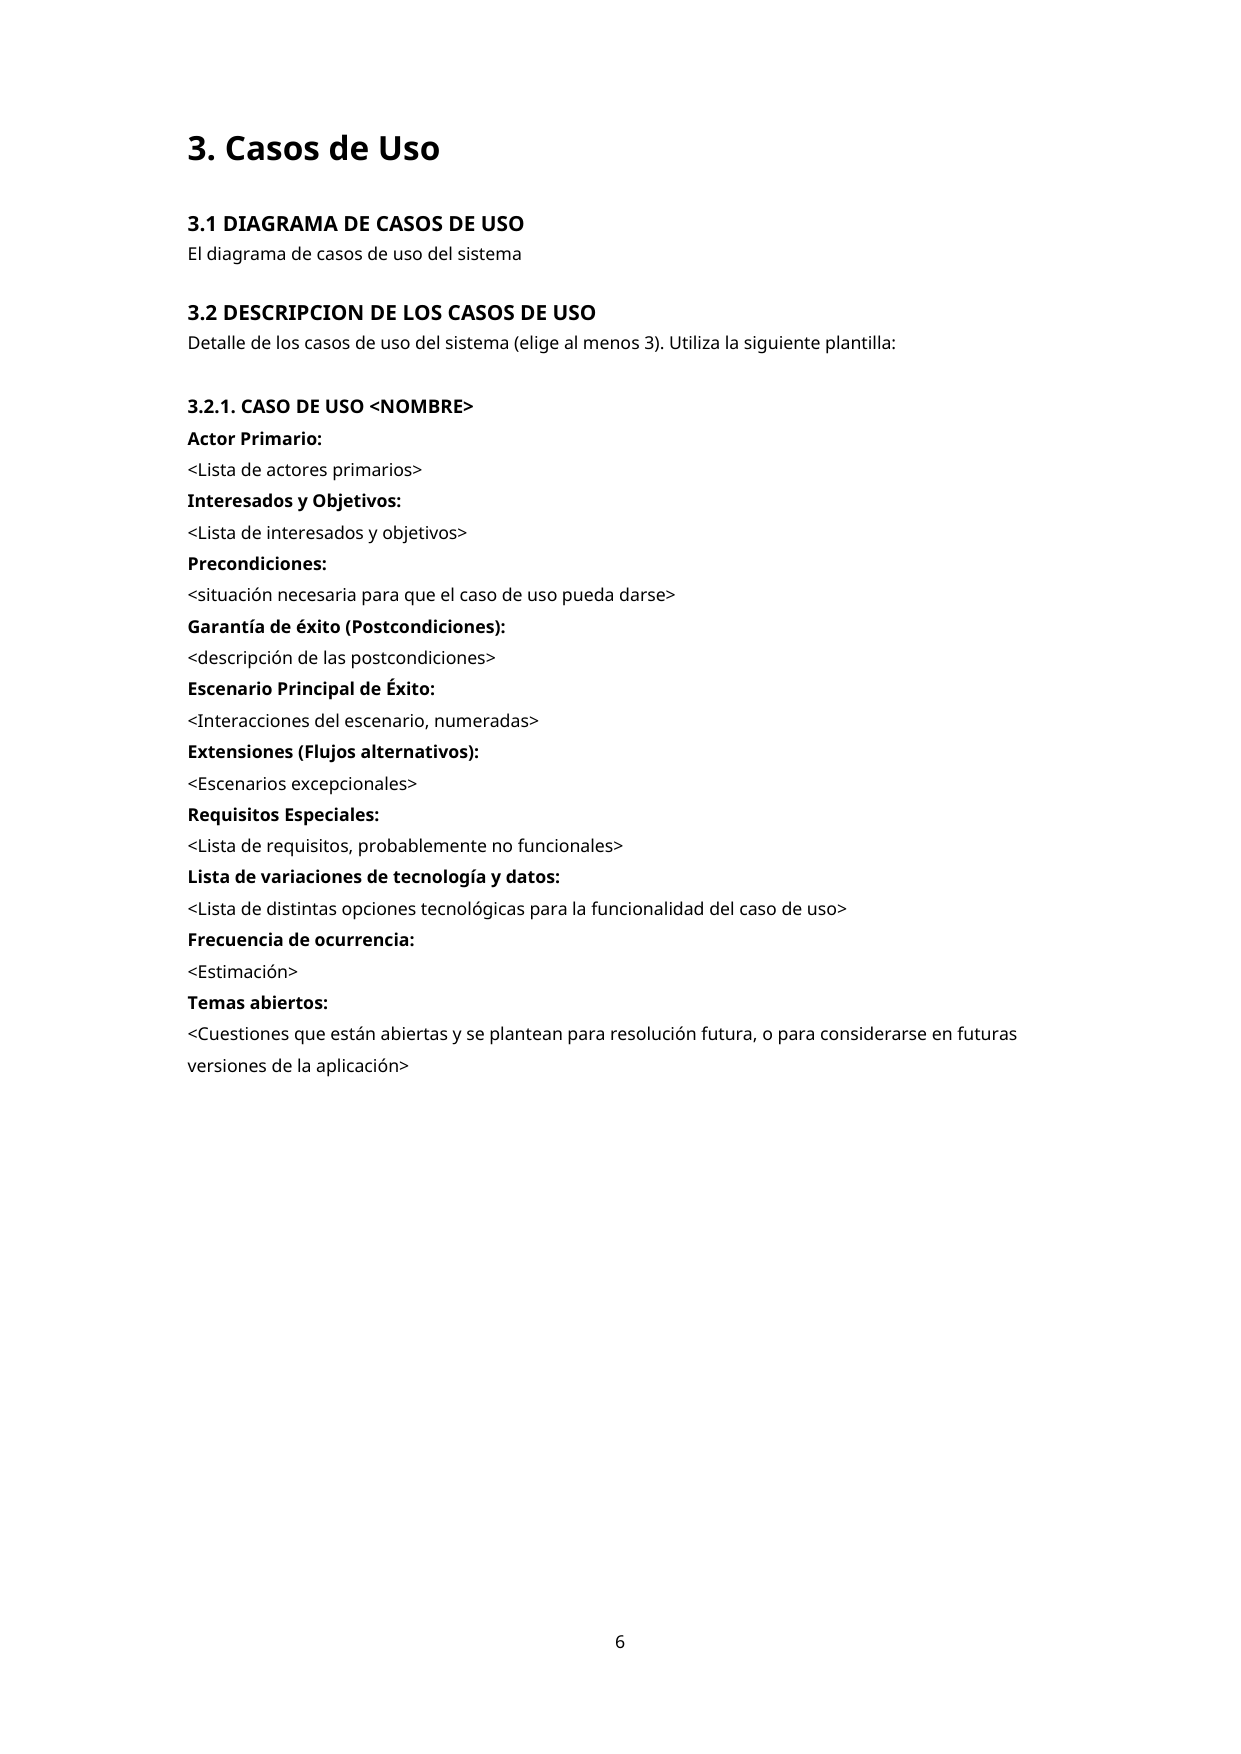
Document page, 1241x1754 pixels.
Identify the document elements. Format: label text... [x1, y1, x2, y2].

text <Interacciones del escenario, numeradas> [187, 708, 1053, 732]
text Requisitos Especiales: [187, 802, 1053, 826]
text Lista de variaciones de tecnología y datos: [187, 865, 1053, 889]
text 3. Casos de Uso [187, 125, 1053, 170]
text <descripción de las postcondiciones> [187, 646, 1053, 670]
text El diagrama de casos de uso del sistema [187, 241, 1053, 265]
subtitle 3.2 DEScripcion de los casos de uso [187, 298, 1053, 326]
text Garantía de éxito (Postcondiciones): [187, 614, 1053, 638]
text <situación necesaria para que el caso de uso pueda darse> [187, 583, 1053, 607]
text <Lista de interesados y objetivos> [187, 520, 1053, 544]
text 3.2.1. CASO DE USO <NOMBRE> [187, 393, 1053, 418]
text <Lista de actores primarios> [187, 457, 1053, 482]
text <Estimación> [187, 959, 1053, 983]
text <Lista de requisitos, probablemente no funcionales> [187, 834, 1053, 858]
text Interesados y Objetivos: [187, 489, 1053, 513]
text Extensiones (Flujos alternativos): [187, 739, 1053, 764]
text Detalle de los casos de uso del sistema (elige al menos 3). Utiliza la siguiente plantilla: [187, 330, 1053, 354]
text Precondiciones: [187, 551, 1053, 576]
text Actor Primario: [187, 426, 1053, 450]
text Temas abiertos: [187, 990, 1053, 1014]
text <Escenarios excepcionales> [187, 771, 1053, 795]
text Frecuencia de ocurrencia: [187, 928, 1053, 952]
text <Lista de distintas opciones tecnológicas para la funcionalidad del caso de uso> [187, 896, 1053, 921]
text Escenario Principal de Éxito: [187, 677, 1053, 701]
subtitle 3.1 diagrama de casos de uso [187, 209, 1053, 237]
text <Cuestiones que están abiertas y se plantean para resolución futura, o para considerarse en futuras versiones de la aplicación> [187, 1022, 1053, 1077]
